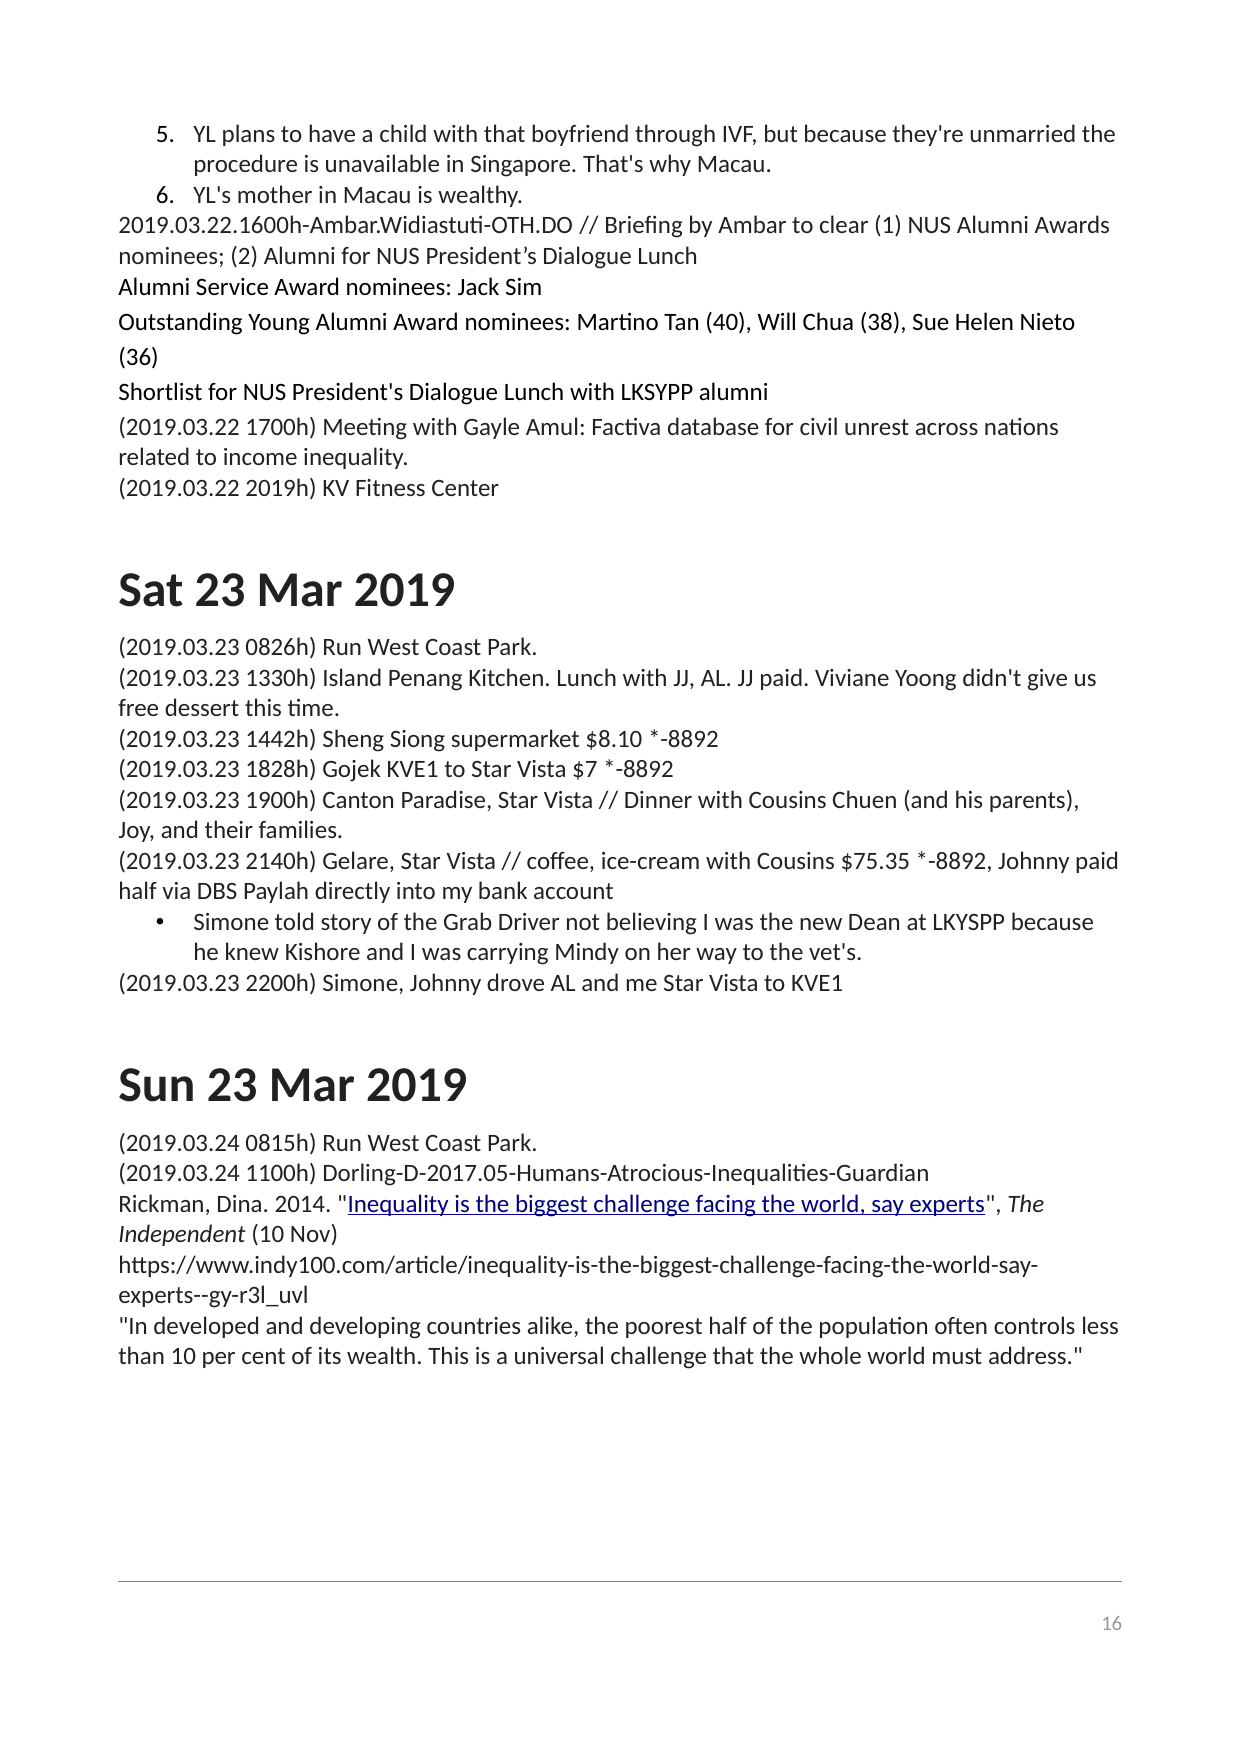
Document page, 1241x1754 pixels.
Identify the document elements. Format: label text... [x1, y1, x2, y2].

list YL's mother in Macau is wealthy. [156, 179, 1122, 210]
text https://www.indy100.com/article/inequality-is-the-biggest-challenge-facing-the-world-say-experts--gy-r3l_uvl [118, 1249, 1122, 1310]
text Alumni Service Award nominees: Jack Sim [118, 271, 1122, 301]
list YL plans to have a child with that boyfriend through IVF, but because they're unmarried the procedure is unavailable in Singapore. That's why Macau. [156, 118, 1122, 179]
subtitle Sun 23 Mar 2019 [118, 1053, 1122, 1114]
text Shortlist for NUS President's Dialogue Lunch with LKSYPP alumni [118, 376, 1122, 406]
text (2019.03.23 1442h) Sheng Siong supermarket $8.10 *-8892 [118, 723, 1122, 753]
text (2019.03.23 2140h) Gelare, Star Vista // coffee, ice-cream with Cousins $75.35 *-8892, Johnny paid half via DBS Paylah directly into my bank account [118, 845, 1122, 906]
text (2019.03.22 2019h) KV Fitness Center [118, 472, 1122, 502]
subtitle Sat 23 Mar 2019 [118, 558, 1122, 619]
list Simone told story of the Grab Driver not believing I was the new Dean at LKYSPP because he knew Kishore and I was carrying Mindy on her way to the vet's. [156, 906, 1122, 967]
text Outstanding Young Alumni Award nominees: Martino Tan (40), Will Chua (38), Sue Helen Nieto (36) [118, 306, 1122, 371]
text (2019.03.24 0815h) Run West Coast Park. [118, 1127, 1122, 1157]
text Rickman, Dina. 2014. "Inequality is the biggest challenge facing the world, say experts", The Independent (10 Nov) [118, 1188, 1122, 1249]
text (2019.03.23 1330h) Island Penang Kitchen. Lunch with JJ, AL. JJ paid. Viviane Yoong didn't give us free dessert this time. [118, 662, 1122, 723]
text "In developed and developing countries alike, the poorest half of the population often controls less than 10 per cent of its wealth. This is a universal challenge that the whole world must address." [118, 1310, 1122, 1371]
text (2019.03.24 1100h) Dorling-D-2017.05-Humans-Atrocious-Inequalities-Guardian [118, 1157, 1122, 1188]
text (2019.03.23 0826h) Run West Coast Park. [118, 631, 1122, 662]
text (2019.03.23 1828h) Gojek KVE1 to Star Vista $7 *-8892 [118, 753, 1122, 784]
text (2019.03.23 2200h) Simone, Johnny drove AL and me Star Vista to KVE1 [118, 967, 1122, 998]
text (2019.03.22 1700h) Meeting with Gayle Amul: Factiva database for civil unrest across nations related to income inequality. [118, 411, 1122, 472]
text (2019.03.23 1900h) Canton Paradise, Star Vista // Dinner with Cousins Chuen (and his parents), Joy, and their families. [118, 784, 1122, 845]
text 2019.03.22.1600h-Ambar.Widiastuti-OTH.DO // Briefing by Ambar to clear (1) NUS Alumni Awards nominees; (2) Alumni for NUS President’s Dialogue Lunch [118, 210, 1122, 271]
